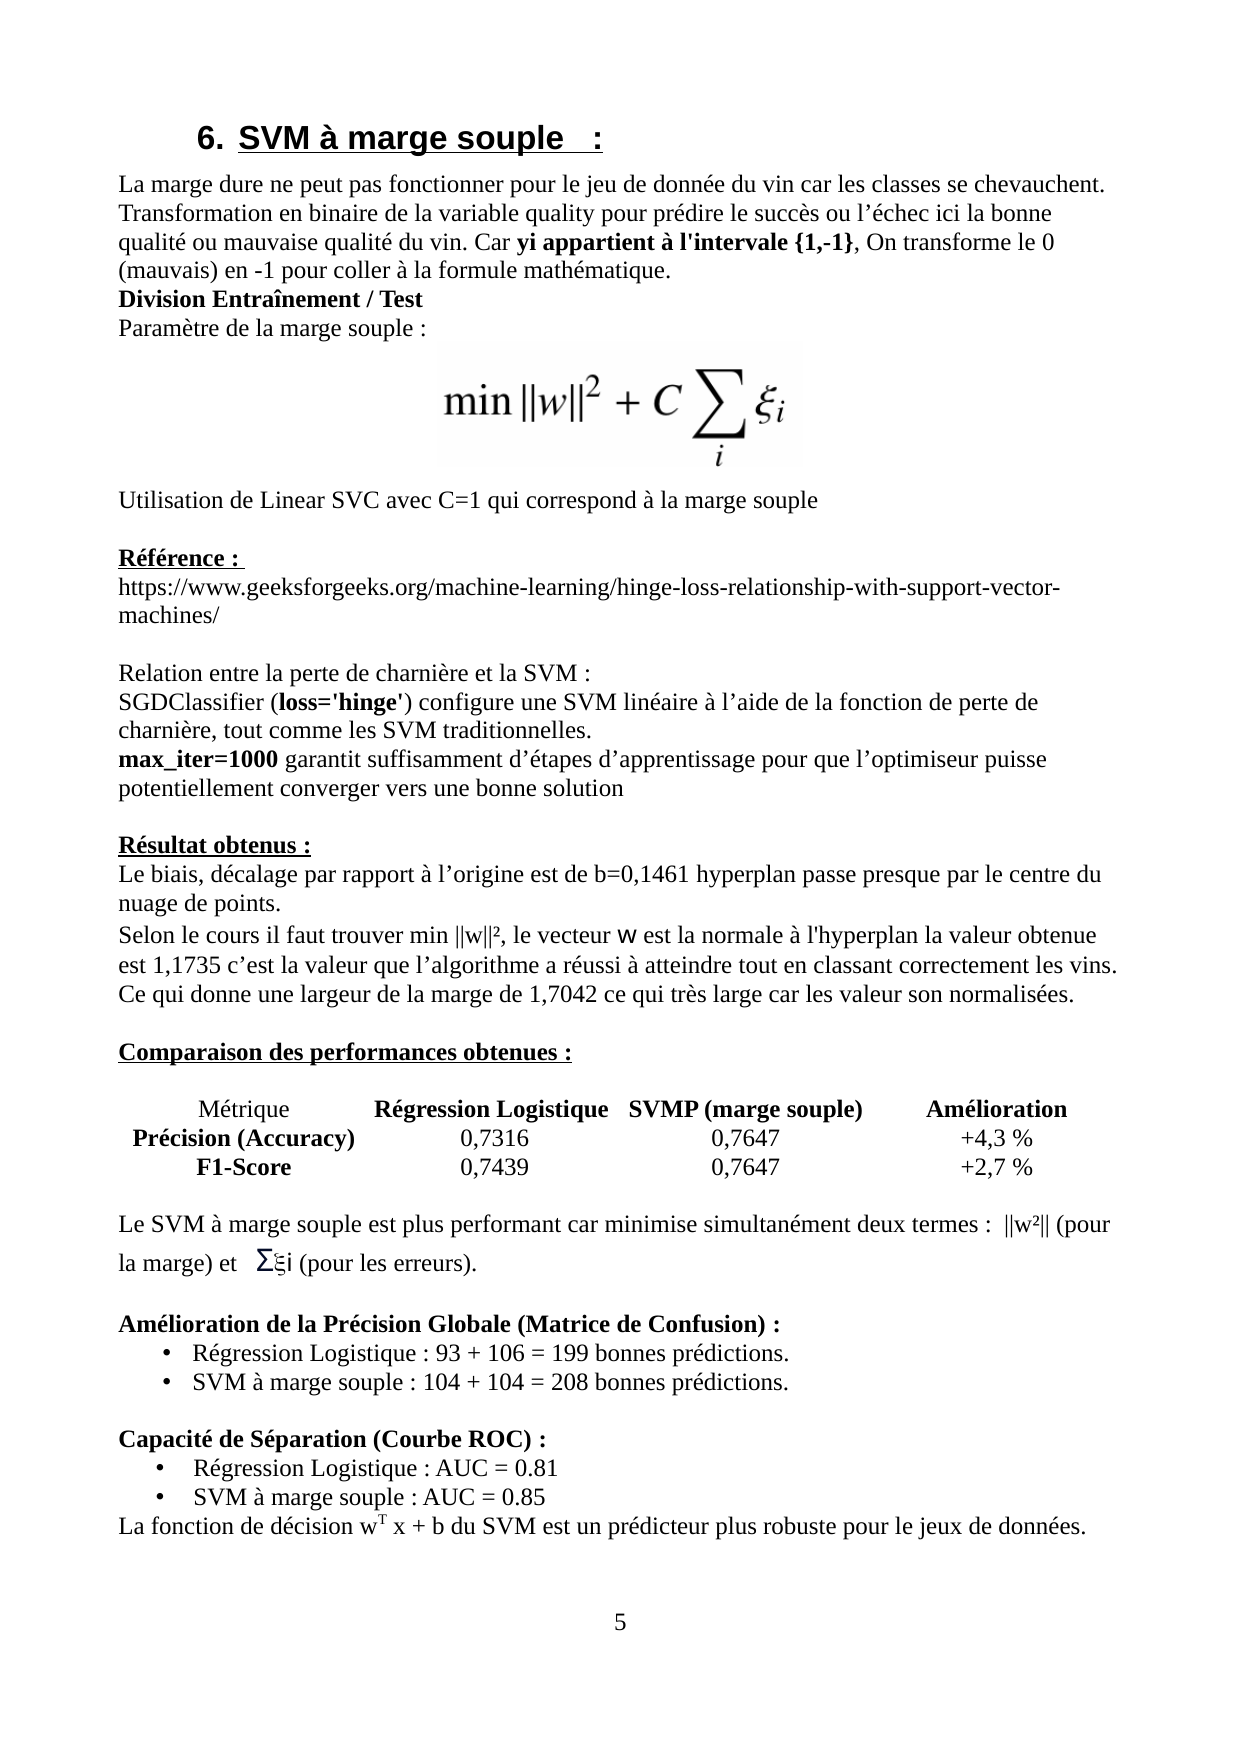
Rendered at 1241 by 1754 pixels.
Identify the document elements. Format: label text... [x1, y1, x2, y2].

picture [436, 341, 804, 467]
table_cell 0,7316 [369, 1123, 620, 1152]
table_header Métrique [118, 1094, 369, 1123]
table_cell 0,7647 [620, 1152, 871, 1181]
table_cell +4,3 % [871, 1123, 1122, 1152]
table_cell F1-Score [118, 1152, 369, 1181]
text Division Entraînement / Test [118, 284, 1122, 313]
table_header SVMP (marge souple) [620, 1094, 871, 1123]
list Régression Logistique : AUC = 0.81 [156, 1453, 1122, 1482]
text Capacité de Séparation (Courbe ROC) : [118, 1424, 1122, 1453]
text Le SVM à marge souple est plus performant car minimise simultanément deux termes : ||w²|| (pour la marge) et Σξi (pour les erreurs). [118, 1209, 1122, 1281]
list SVM à marge souple : 104 + 104 = 208 bonnes prédictions. [162, 1367, 1122, 1396]
text Relation entre la perte de charnière et la SVM : [118, 658, 1122, 687]
table_cell 0,7647 [620, 1123, 871, 1152]
text Utilisation de Linear SVC avec C=1 qui correspond à la marge souple [118, 485, 1122, 514]
text Résultat obtenus : [118, 830, 1122, 859]
table_cell +2,7 % [871, 1152, 1122, 1181]
table_header Régression Logistique [369, 1094, 620, 1123]
subtitle SVM à marge souple : [197, 118, 1122, 157]
list Régression Logistique : 93 + 106 = 199 bonnes prédictions. [162, 1338, 1122, 1367]
text Amélioration de la Précision Globale (Matrice de Confusion) : [118, 1309, 1122, 1338]
text Selon le cours il faut trouver min ||w||², le vecteur w est la normale à l'hyperplan la valeur obtenue est 1,1735 c’est la valeur que l’algorithme a réussi à atteindre tout en classant correctement les vins. [118, 917, 1122, 979]
table_cell 0,7439 [369, 1152, 620, 1181]
text Le biais, décalage par rapport à l’origine est de b=0,1461 hyperplan passe presque par le centre du nuage de points. [118, 859, 1122, 917]
text La fonction de décision wT x + b du SVM est un prédicteur plus robuste pour le jeux de données. [118, 1511, 1122, 1539]
text Transformation en binaire de la variable quality pour prédire le succès ou l’échec ici la bonne qualité ou mauvaise qualité du vin. Car yi appartient à l'intervale {1,-1}, On transforme le 0 (mauvais) en -1 pour coller à la formule mathématique. [118, 198, 1122, 284]
text Référence : [118, 543, 1122, 572]
text Comparaison des performances obtenues : [118, 1037, 1122, 1066]
text max_iter=1000 garantit suffisamment d’étapes d’apprentissage pour que l’optimiseur puisse potentiellement converger vers une bonne solution [118, 744, 1122, 802]
table_header Amélioration [871, 1094, 1122, 1123]
text Paramètre de la marge souple : [118, 313, 1122, 342]
table_cell Précision (Accuracy) [118, 1123, 369, 1152]
text La marge dure ne peut pas fonctionner pour le jeu de donnée du vin car les classes se chevauchent. [118, 169, 1122, 198]
list SVM à marge souple : AUC = 0.85 [156, 1482, 1122, 1511]
text https://www.geeksforgeeks.org/machine-learning/hinge-loss-relationship-with-support-vector-machines/ [118, 572, 1122, 629]
text SGDClassifier (loss='hinge') configure une SVM linéaire à l’aide de la fonction de perte de charnière, tout comme les SVM traditionnelles. [118, 687, 1122, 744]
text Ce qui donne une largeur de la marge de 1,7042 ce qui très large car les valeur son normalisées. [118, 979, 1122, 1008]
